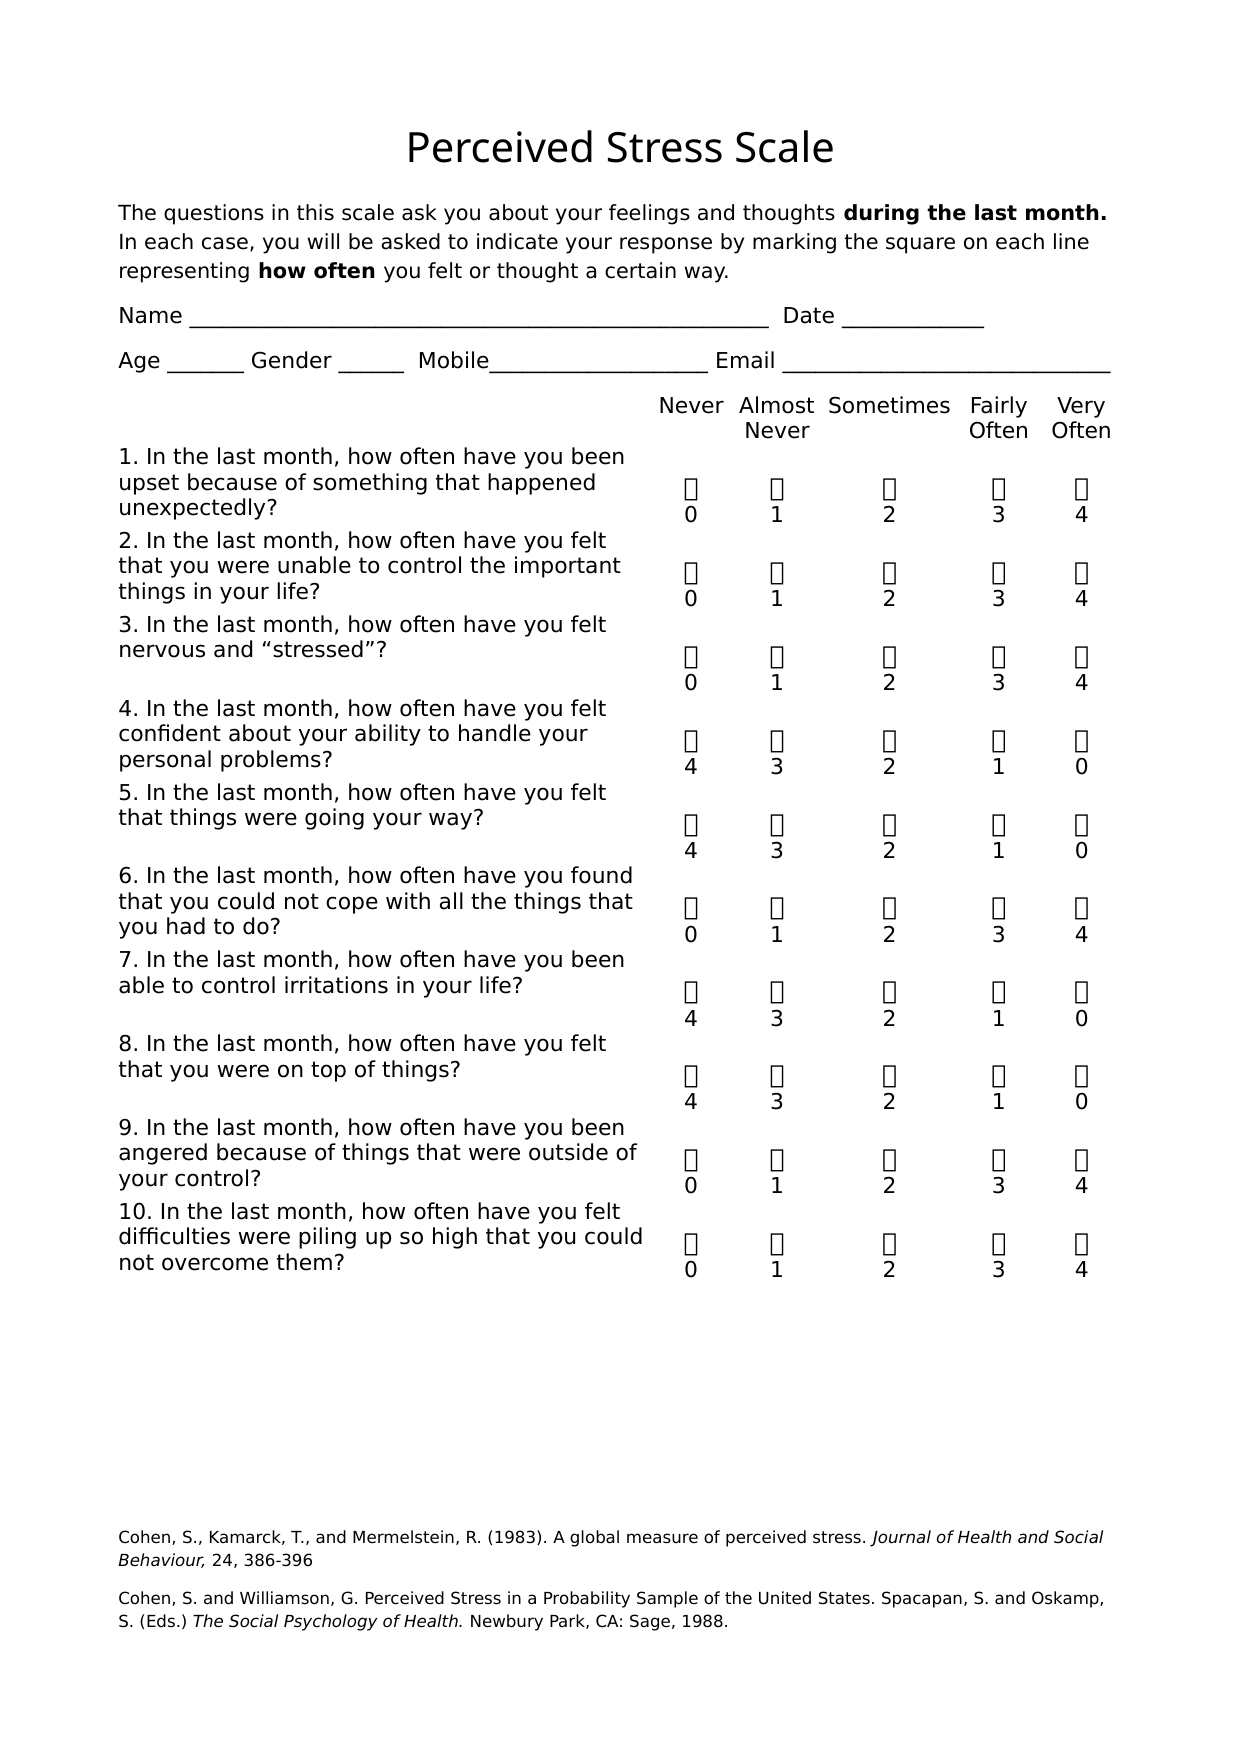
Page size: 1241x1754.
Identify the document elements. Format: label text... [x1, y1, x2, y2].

table_cell  4 [1040, 864, 1123, 947]
table_cell  1 [732, 612, 821, 696]
table_cell  2 [821, 1115, 957, 1199]
table_cell  1 [957, 1031, 1040, 1115]
table_cell  4 [649, 780, 732, 863]
table_header [118, 393, 649, 444]
table_cell  1 [732, 444, 821, 528]
table_header Almost Never [732, 393, 821, 444]
table_header Very Often [1040, 393, 1123, 444]
table_cell  4 [649, 1031, 732, 1115]
table_cell  2 [821, 444, 957, 528]
table_cell  1 [732, 864, 821, 947]
table_cell  4 [649, 947, 732, 1031]
table_cell  3 [732, 780, 821, 863]
table_cell 3. In the last month, how often have you felt nervous and “stressed”? [118, 612, 649, 696]
table_cell  0 [1040, 780, 1123, 863]
table_cell  2 [821, 696, 957, 779]
table_cell 8. In the last month, how often have you felt that you were on top of things? [118, 1031, 649, 1115]
table_cell  2 [821, 1199, 957, 1283]
table_cell  0 [649, 444, 732, 528]
text Cohen, S., Kamarck, T., and Mermelstein, R. (1983). A global measure of perceived stress. Journal of Health and Social Behaviour, 24, 386-396 [118, 1528, 1122, 1571]
table_cell 9. In the last month, how often have you been angered because of things that were outside of your control? [118, 1115, 649, 1199]
table_cell 10. In the last month, how often have you felt difficulties were piling up so high that you could not overcome them? [118, 1199, 649, 1283]
table_cell  3 [957, 612, 1040, 696]
table_cell  0 [1040, 1031, 1123, 1115]
table_cell  3 [732, 696, 821, 779]
table_cell  1 [732, 528, 821, 612]
table_cell  2 [821, 1031, 957, 1115]
table_cell  3 [957, 1199, 1040, 1283]
table_cell  1 [957, 947, 1040, 1031]
table_cell 5. In the last month, how often have you felt that things were going your way? [118, 780, 649, 863]
table_cell  4 [649, 696, 732, 779]
table_cell  2 [821, 864, 957, 947]
table_cell  0 [649, 1199, 732, 1283]
table_cell  2 [821, 612, 957, 696]
table_cell  1 [957, 696, 1040, 779]
text Cohen, S. and Williamson, G. Perceived Stress in a Probability Sample of the United States. Spacapan, S. and Oskamp, S. (Eds.) The Social Psychology of Health. Newbury Park, CA: Sage, 1988. [118, 1589, 1122, 1632]
table_cell  0 [1040, 696, 1123, 779]
table_cell  0 [649, 528, 732, 612]
table_cell  0 [649, 864, 732, 947]
table_cell  3 [957, 864, 1040, 947]
text Perceived Stress Scale [118, 118, 1122, 175]
table_cell  2 [821, 528, 957, 612]
table_header Never [649, 393, 732, 444]
table_cell  3 [732, 1031, 821, 1115]
text Age _______ Gender ______ Mobile____________________ Email ______________________________ [118, 348, 1122, 373]
table_cell  0 [649, 612, 732, 696]
table_cell 7. In the last month, how often have you been able to control irritations in your life? [118, 947, 649, 1031]
table_cell 4. In the last month, how often have you felt confident about your ability to handle your personal problems? [118, 696, 649, 779]
table_cell 2. In the last month, how often have you felt that you were unable to control the important things in your life? [118, 528, 649, 612]
table_cell  3 [957, 1115, 1040, 1199]
table_cell  3 [957, 444, 1040, 528]
table_cell  1 [957, 780, 1040, 863]
table_cell  4 [1040, 612, 1123, 696]
table_cell  4 [1040, 1199, 1123, 1283]
table_header Fairly Often [957, 393, 1040, 444]
table_cell  0 [649, 1115, 732, 1199]
table_cell  4 [1040, 1115, 1123, 1199]
table_cell 1. In the last month, how often have you been upset because of something that happened unexpectedly? [118, 444, 649, 528]
table_cell  2 [821, 947, 957, 1031]
table_cell  1 [732, 1115, 821, 1199]
table_cell  1 [732, 1199, 821, 1283]
table_cell  3 [732, 947, 821, 1031]
table_cell  4 [1040, 444, 1123, 528]
text Name _____________________________________________________ Date _____________ [118, 303, 1122, 328]
table_cell  0 [1040, 947, 1123, 1031]
table_cell  3 [957, 528, 1040, 612]
table_cell  2 [821, 780, 957, 863]
text The questions in this scale ask you about your feelings and thoughts during the last month. In each case, you will be asked to indicate your response by marking the square on each line representing how often you felt or thought a certain way. [118, 201, 1122, 283]
table_cell 6. In the last month, how often have you found that you could not cope with all the things that you had to do? [118, 864, 649, 947]
table_header Sometimes [821, 393, 957, 444]
table_cell  4 [1040, 528, 1123, 612]
